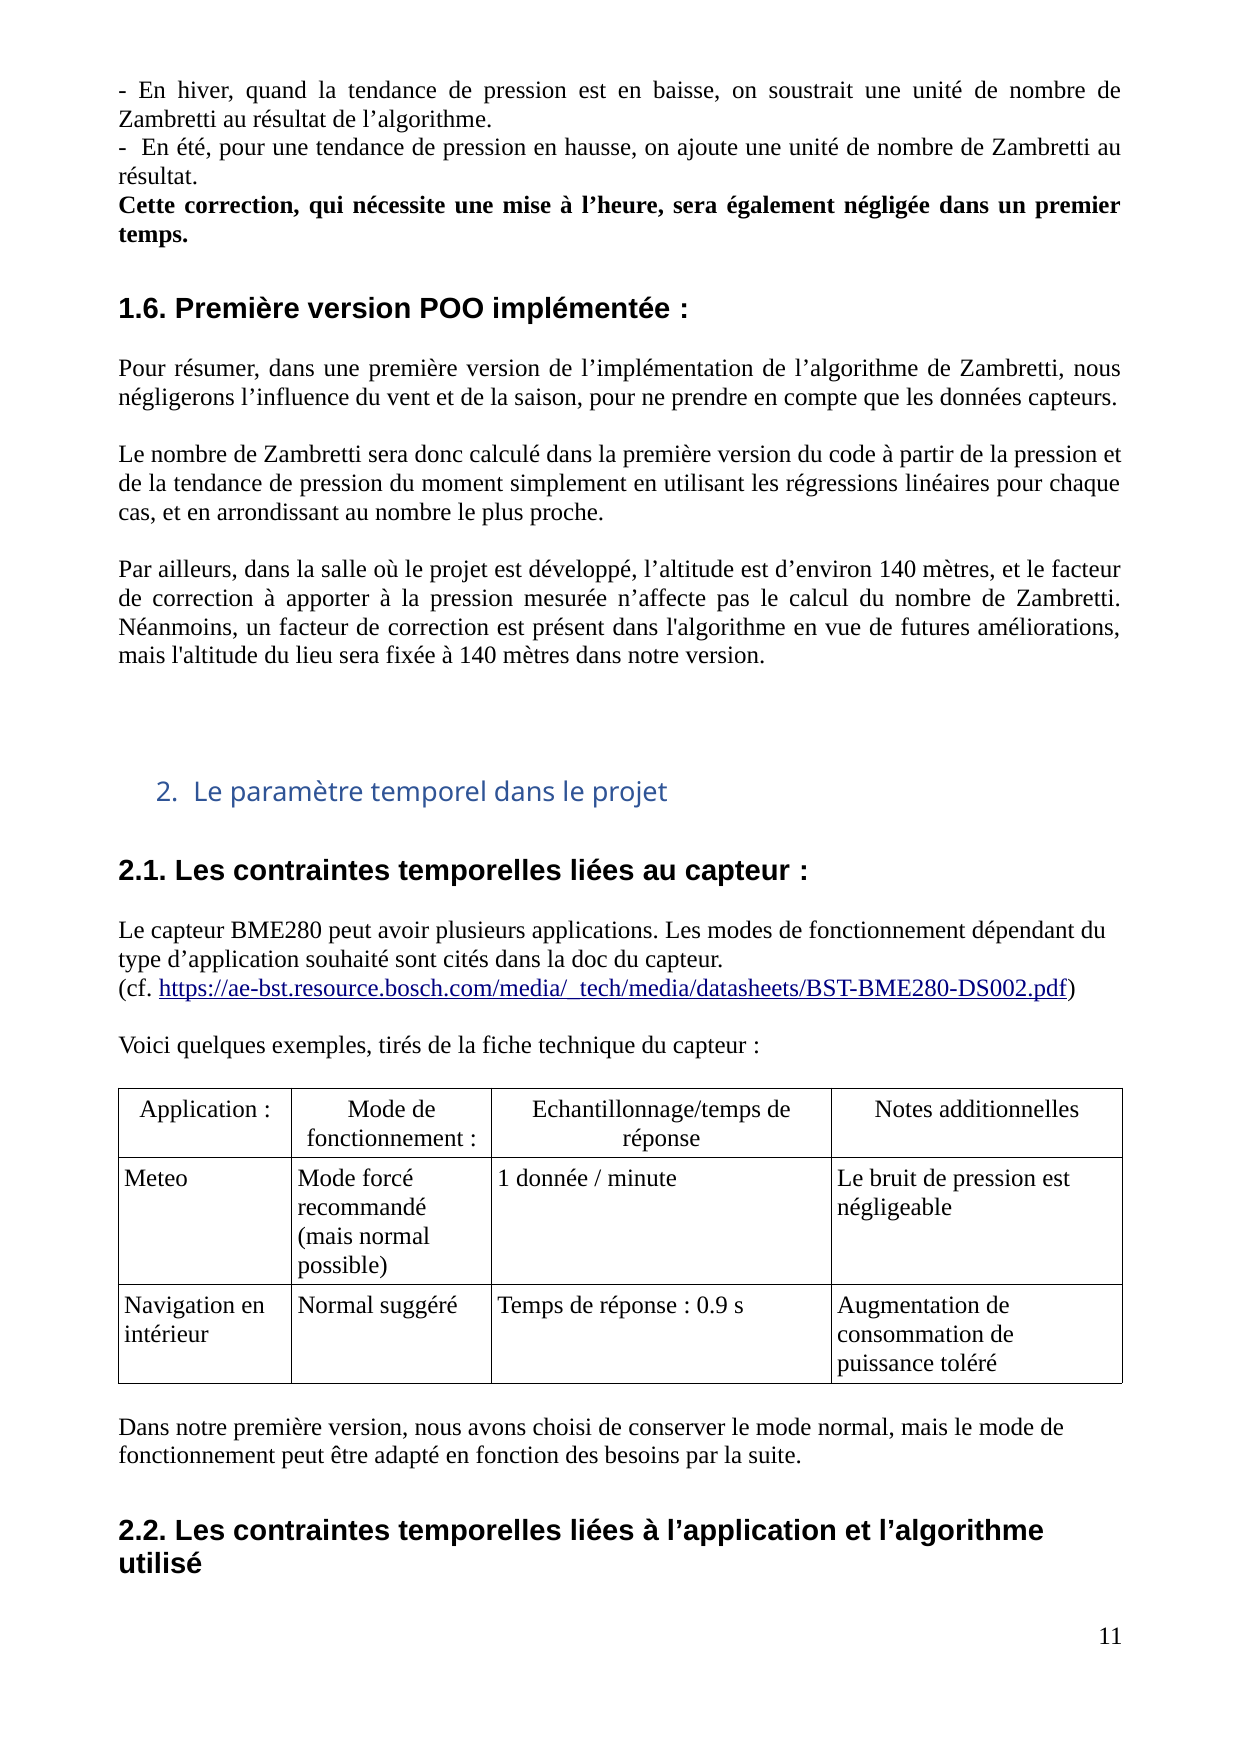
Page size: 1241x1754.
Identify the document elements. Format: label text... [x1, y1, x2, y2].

text - En hiver, quand la tendance de pression est en baisse, on soustrait une unité de nombre de Zambretti au résultat de l’algorithme. [118, 75, 1122, 132]
text Dans notre première version, nous avons choisi de conserver le mode normal, mais le mode de fonctionnement peut être adapté en fonction des besoins par la suite. [118, 1412, 1122, 1469]
table_cell Normal suggéré [292, 1285, 491, 1382]
table_header Notes additionnelles [832, 1089, 1122, 1157]
table_cell Navigation en intérieur [119, 1285, 291, 1382]
table_cell Augmentation de consommation de puissance toléré [832, 1285, 1122, 1382]
subtitle 2.1. Les contraintes temporelles liées au capteur : [118, 853, 1122, 886]
text Pour résumer, dans une première version de l’implémentation de l’algorithme de Zambretti, nous négligerons l’influence du vent et de la saison, pour ne prendre en compte que les données capteurs. [118, 353, 1122, 411]
table_cell Le bruit de pression est négligeable [832, 1158, 1122, 1284]
text - En été, pour une tendance de pression en hausse, on ajoute une unité de nombre de Zambretti au résultat. [118, 132, 1122, 190]
table_cell Temps de réponse : 0.9 s [492, 1285, 831, 1382]
table_header Application : [119, 1089, 291, 1157]
subtitle 2.2. Les contraintes temporelles liées à l’application et l’algorithme utilisé [118, 1512, 1122, 1579]
text (cf. https://ae-bst.resource.bosch.com/media/_tech/media/datasheets/BST-BME280-DS002.pdf) [118, 973, 1122, 1001]
text Voici quelques exemples, tirés de la fiche technique du capteur : [118, 1030, 1122, 1059]
text Le capteur BME280 peut avoir plusieurs applications. Les modes de fonctionnement dépendant du type d’application souhaité sont cités dans la doc du capteur. [118, 915, 1122, 973]
table_cell 1 donnée / minute [492, 1158, 831, 1284]
text Par ailleurs, dans la salle où le projet est développé, l’altitude est d’environ 140 mètres, et le facteur de correction à apporter à la pression mesurée n’affecte pas le calcul du nombre de Zambretti. Néanmoins, un facteur de correction est présent dans l'algorithme en vue de futures améliorations, mais l'altitude du lieu sera fixée à 140 mètres dans notre version. [118, 554, 1122, 669]
table_cell Mode forcé recommandé (mais normal possible) [292, 1158, 491, 1284]
table_header Mode de fonctionnement : [292, 1089, 491, 1157]
text Le nombre de Zambretti sera donc calculé dans la première version du code à partir de la pression et de la tendance de pression du moment simplement en utilisant les régressions linéaires pour chaque cas, et en arrondissant au nombre le plus proche. [118, 439, 1122, 526]
table_cell Meteo [119, 1158, 291, 1284]
subtitle 1.6. Première version POO implémentée : [118, 291, 1122, 324]
table_header Echantillonnage/temps de réponse [492, 1089, 831, 1157]
list Le paramètre temporel dans le projet [156, 773, 1122, 809]
text Cette correction, qui nécessite une mise à l’heure, sera également négligée dans un premier temps. [118, 190, 1122, 247]
